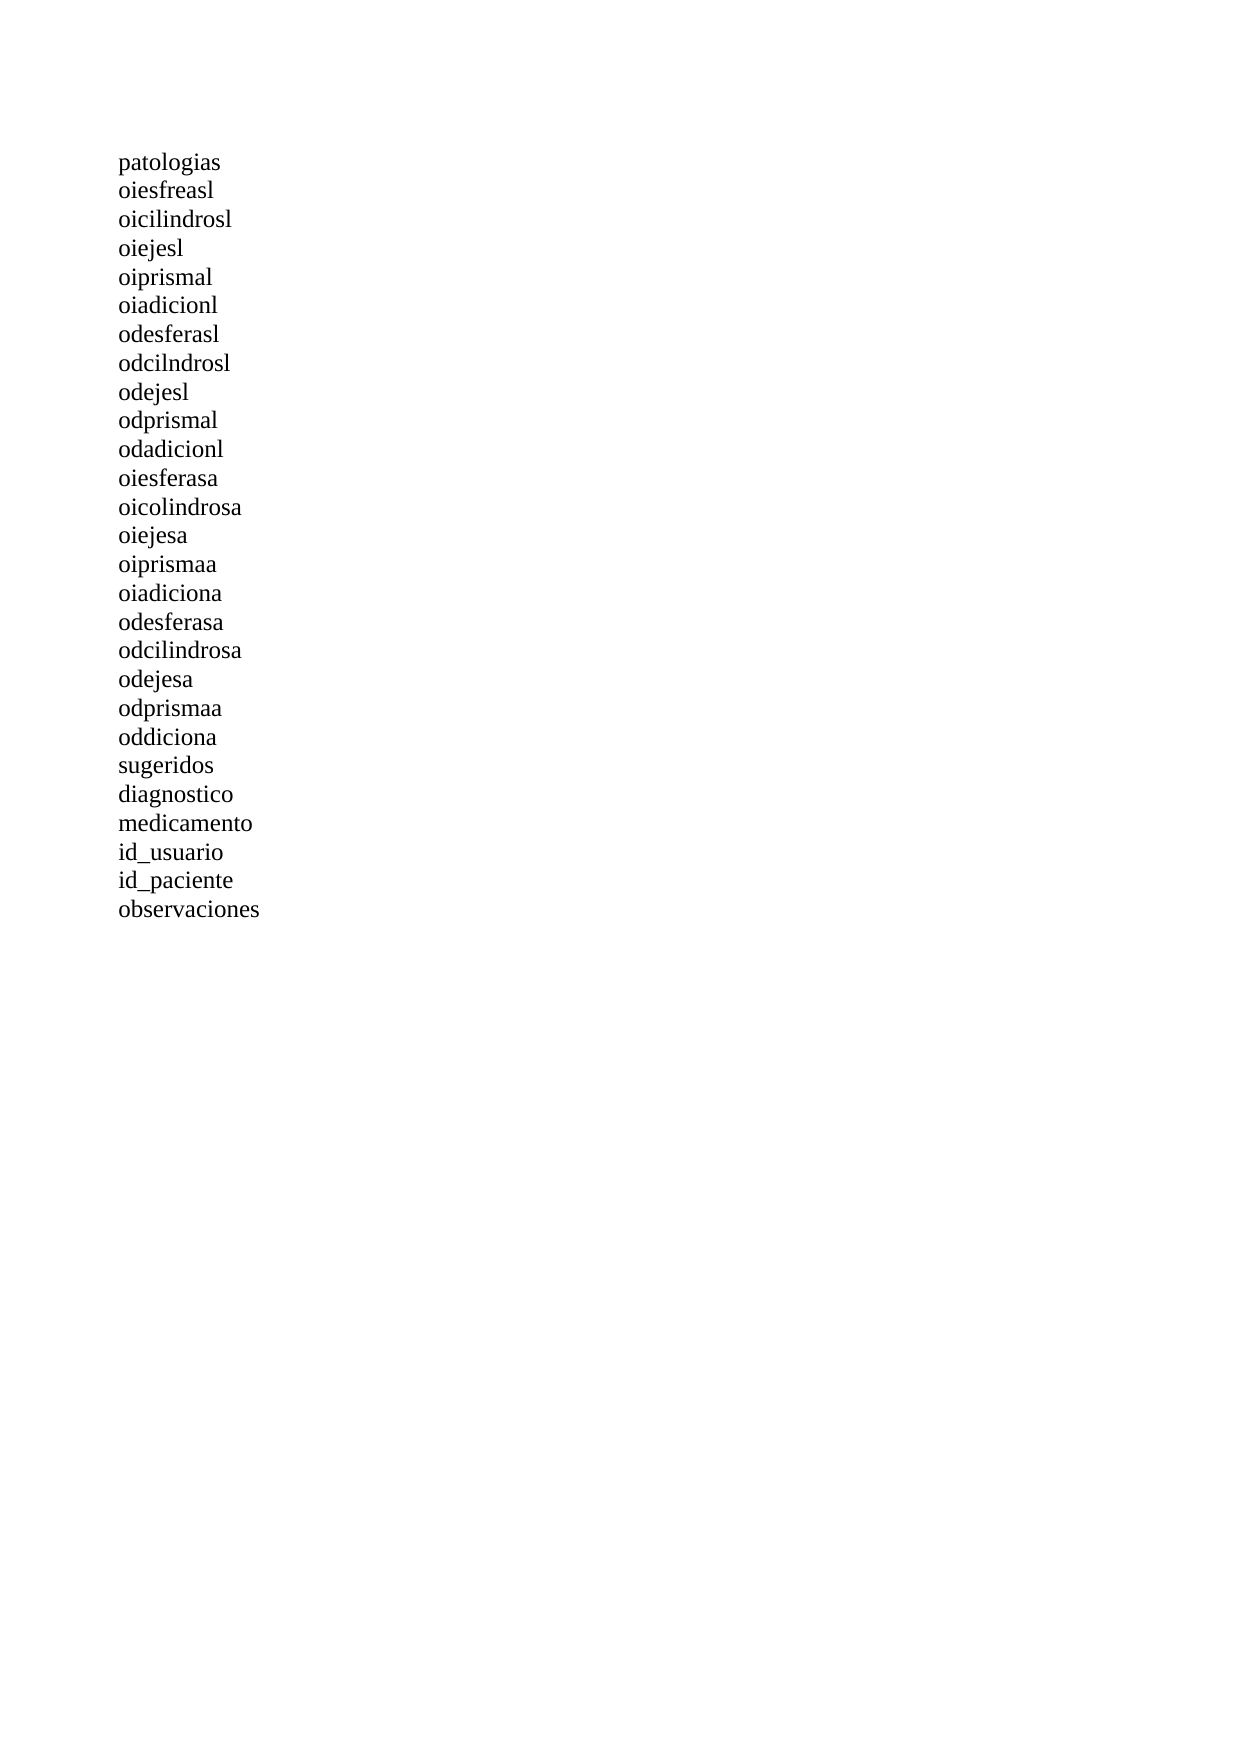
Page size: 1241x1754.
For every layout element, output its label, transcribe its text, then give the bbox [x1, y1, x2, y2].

text odcilndrosl [118, 348, 1122, 377]
text oicilindrosl [118, 204, 1122, 233]
text diagnostico [118, 779, 1122, 808]
text oiejesl [118, 233, 1122, 262]
text odesferasa [118, 607, 1122, 636]
text odcilindrosa [118, 636, 1122, 664]
text oicolindrosa [118, 492, 1122, 521]
text medicamento [118, 808, 1122, 837]
text oiesferasa [118, 463, 1122, 492]
text oiesfreasl [118, 176, 1122, 204]
text oiprismal [118, 262, 1122, 291]
text patologias [118, 147, 1122, 176]
text odprismaa [118, 693, 1122, 722]
text oiadiciona [118, 578, 1122, 607]
text oiprismaa [118, 549, 1122, 578]
text oiadicionl [118, 291, 1122, 319]
text id_usuario [118, 837, 1122, 866]
text odejesa [118, 664, 1122, 693]
text odejesl [118, 377, 1122, 406]
text sugeridos [118, 751, 1122, 779]
text id_paciente [118, 866, 1122, 894]
text oiejesa [118, 521, 1122, 549]
text odprismal [118, 406, 1122, 434]
text odesferasl [118, 319, 1122, 348]
text oddiciona [118, 722, 1122, 751]
text observaciones [118, 894, 1122, 923]
text odadicionl [118, 434, 1122, 463]
